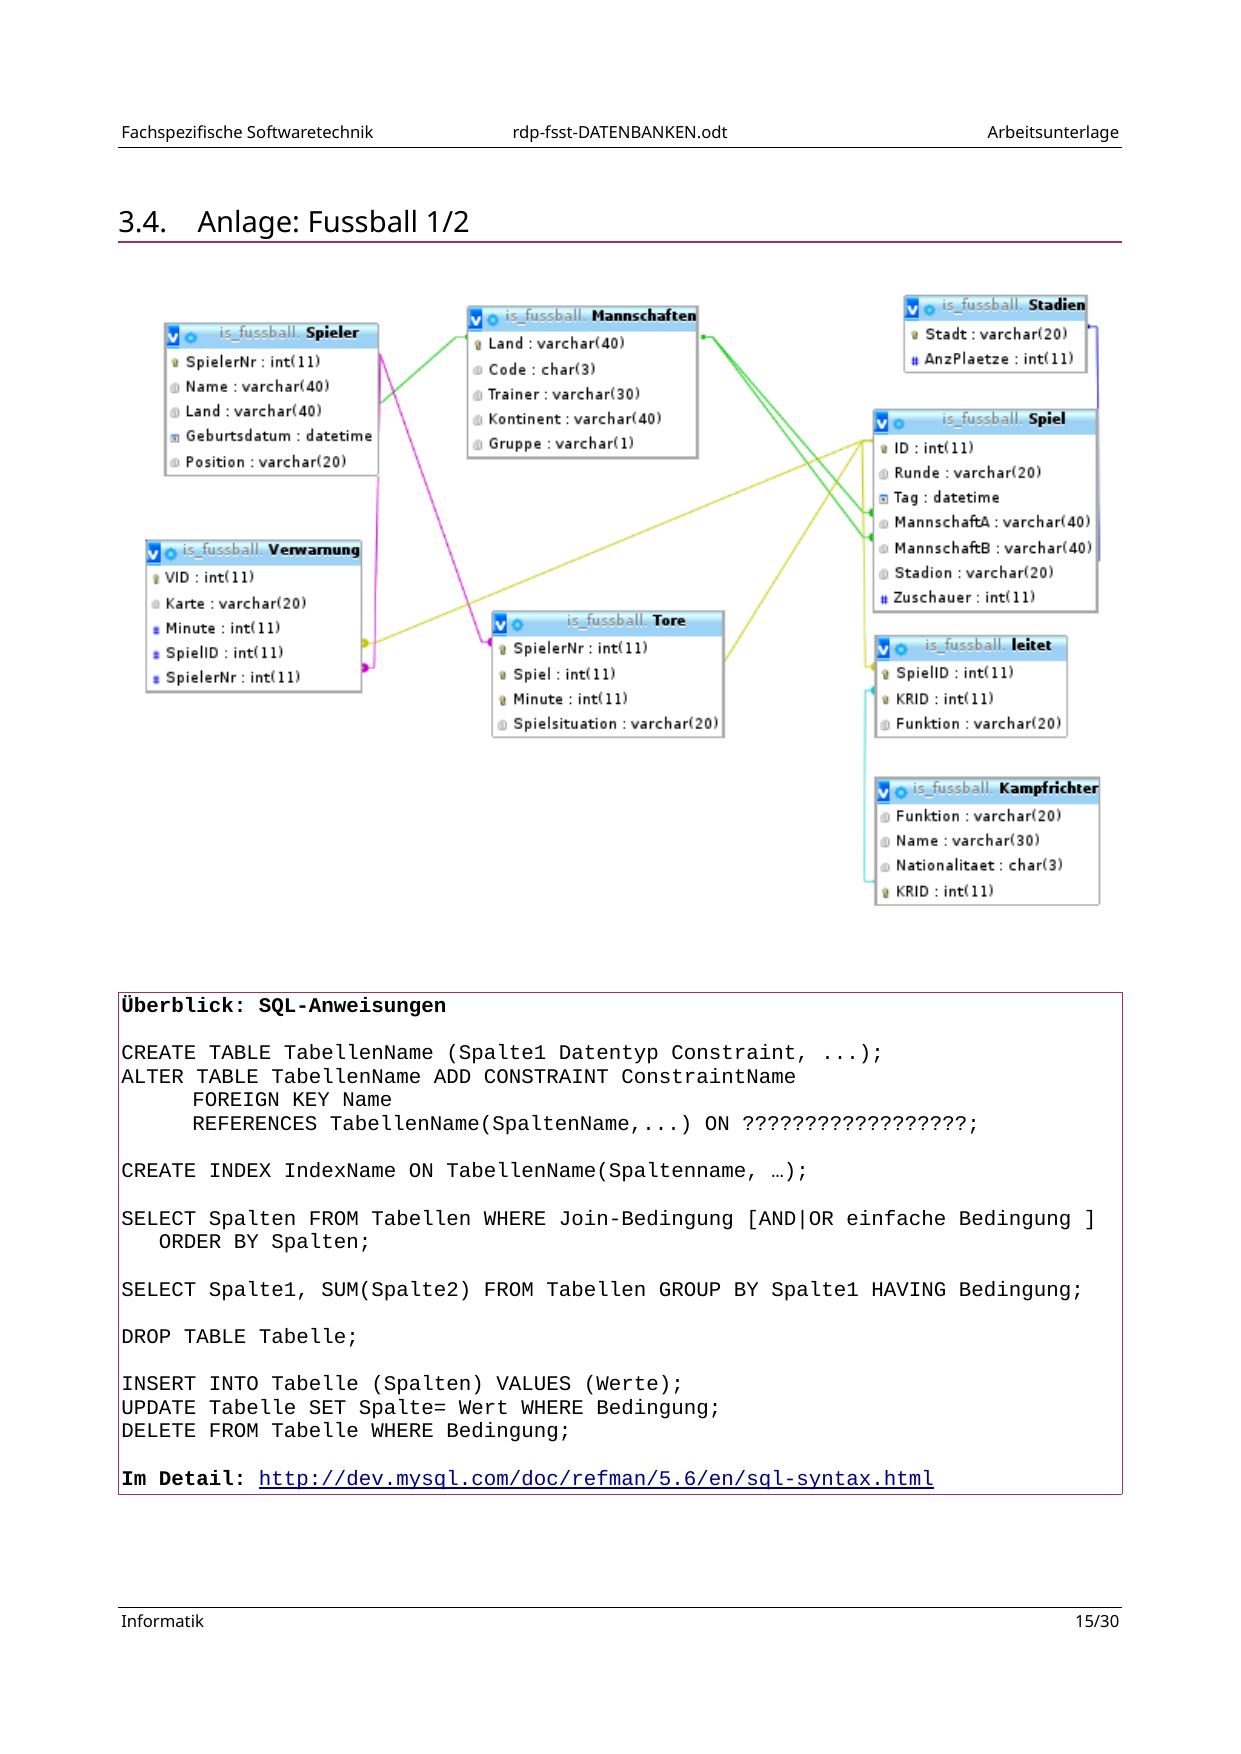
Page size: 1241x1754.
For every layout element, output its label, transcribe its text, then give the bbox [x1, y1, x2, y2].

text CREATE TABLE TabellenName (Spalte1 Datentyp Constraint, ...); [119, 1039, 1122, 1063]
text DELETE FROM Tabelle WHERE Bedingung; [119, 1417, 1122, 1441]
text REFERENCES TabellenName(SpaltenName,...) ON ??????????????????; [119, 1110, 1122, 1134]
picture [118, 275, 1122, 923]
text UPDATE Tabelle SET Spalte= Wert WHERE Bedingung; [119, 1394, 1122, 1417]
text INSERT INTO Tabelle (Spalten) VALUES (Werte); [119, 1370, 1122, 1394]
text CREATE INDEX IndexName ON TabellenName(Spaltenname, …); [119, 1157, 1122, 1181]
text ORDER BY Spalten; [119, 1228, 1122, 1252]
text SELECT Spalten FROM Tabellen WHERE Join-Bedingung [AND|OR einfache Bedingung ] [119, 1181, 1122, 1228]
text FOREIGN KEY Name [119, 1086, 1122, 1110]
text SELECT Spalte1, SUM(Spalte2) FROM Tabellen GROUP BY Spalte1 HAVING Bedingung; [119, 1276, 1122, 1299]
text Im Detail: http://dev.mysql.com/doc/refman/5.6/en/sql-syntax.html [119, 1465, 1122, 1494]
text DROP TABLE Tabelle; [119, 1299, 1122, 1346]
text Überblick: SQL-Anweisungen [119, 993, 1122, 1015]
subtitle Anlage: Fussball 1/2 [118, 201, 1122, 241]
text ALTER TABLE TabellenName ADD CONSTRAINT ConstraintName [119, 1063, 1122, 1086]
